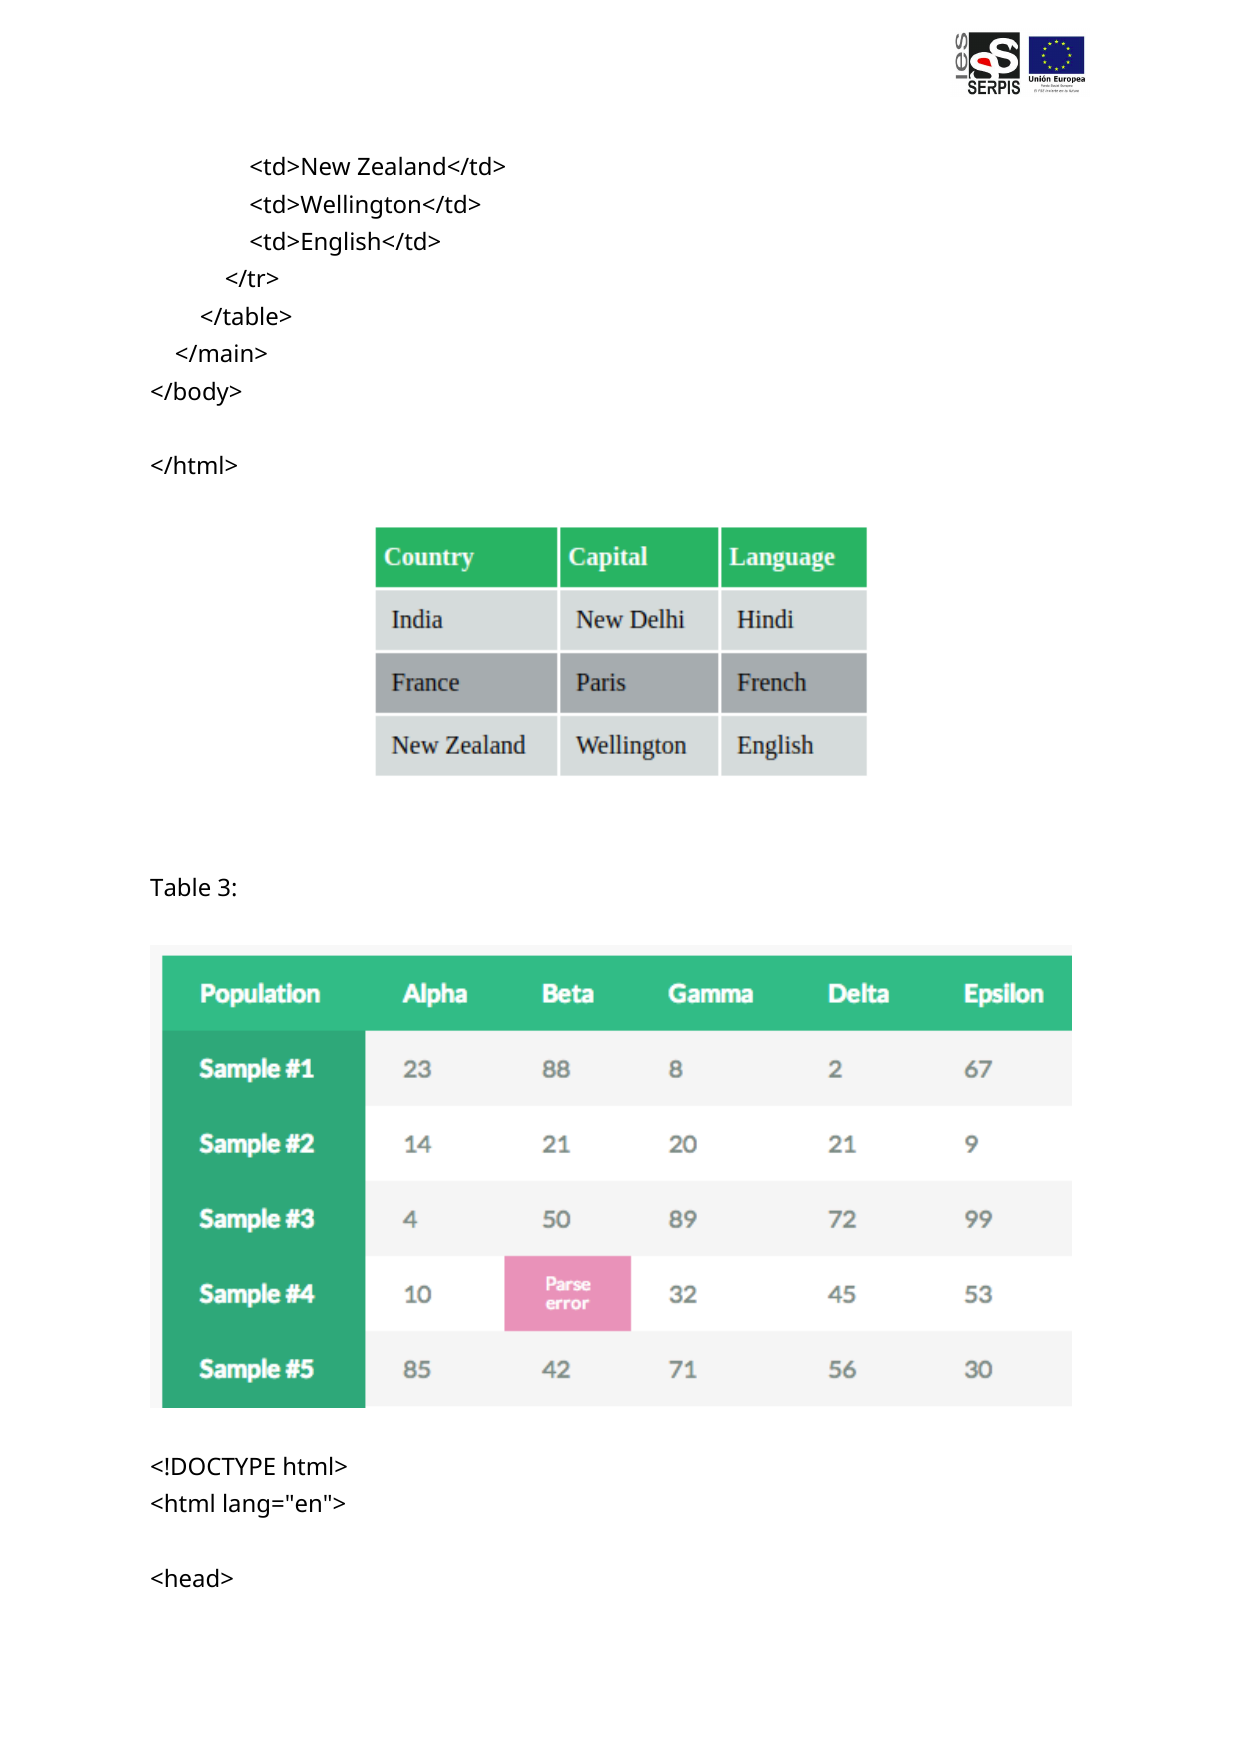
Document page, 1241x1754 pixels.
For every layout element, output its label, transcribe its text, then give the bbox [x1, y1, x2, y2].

text Table 3: [150, 871, 1090, 903]
text <head> [150, 1561, 1090, 1594]
picture [362, 523, 878, 787]
picture [150, 945, 1072, 1408]
text </main> [150, 337, 1090, 369]
text <td>Wellington</td> [150, 187, 1090, 220]
text </tr> [150, 262, 1090, 295]
text </html> [150, 449, 1090, 482]
text <td>English</td> [150, 225, 1090, 257]
picture [950, 28, 1090, 97]
text <td>New Zealand</td> [150, 150, 1090, 183]
text </table> [150, 299, 1090, 332]
text <!DOCTYPE html> [150, 1449, 1090, 1482]
text </body> [150, 374, 1090, 407]
text <html lang="en"> [150, 1487, 1090, 1519]
